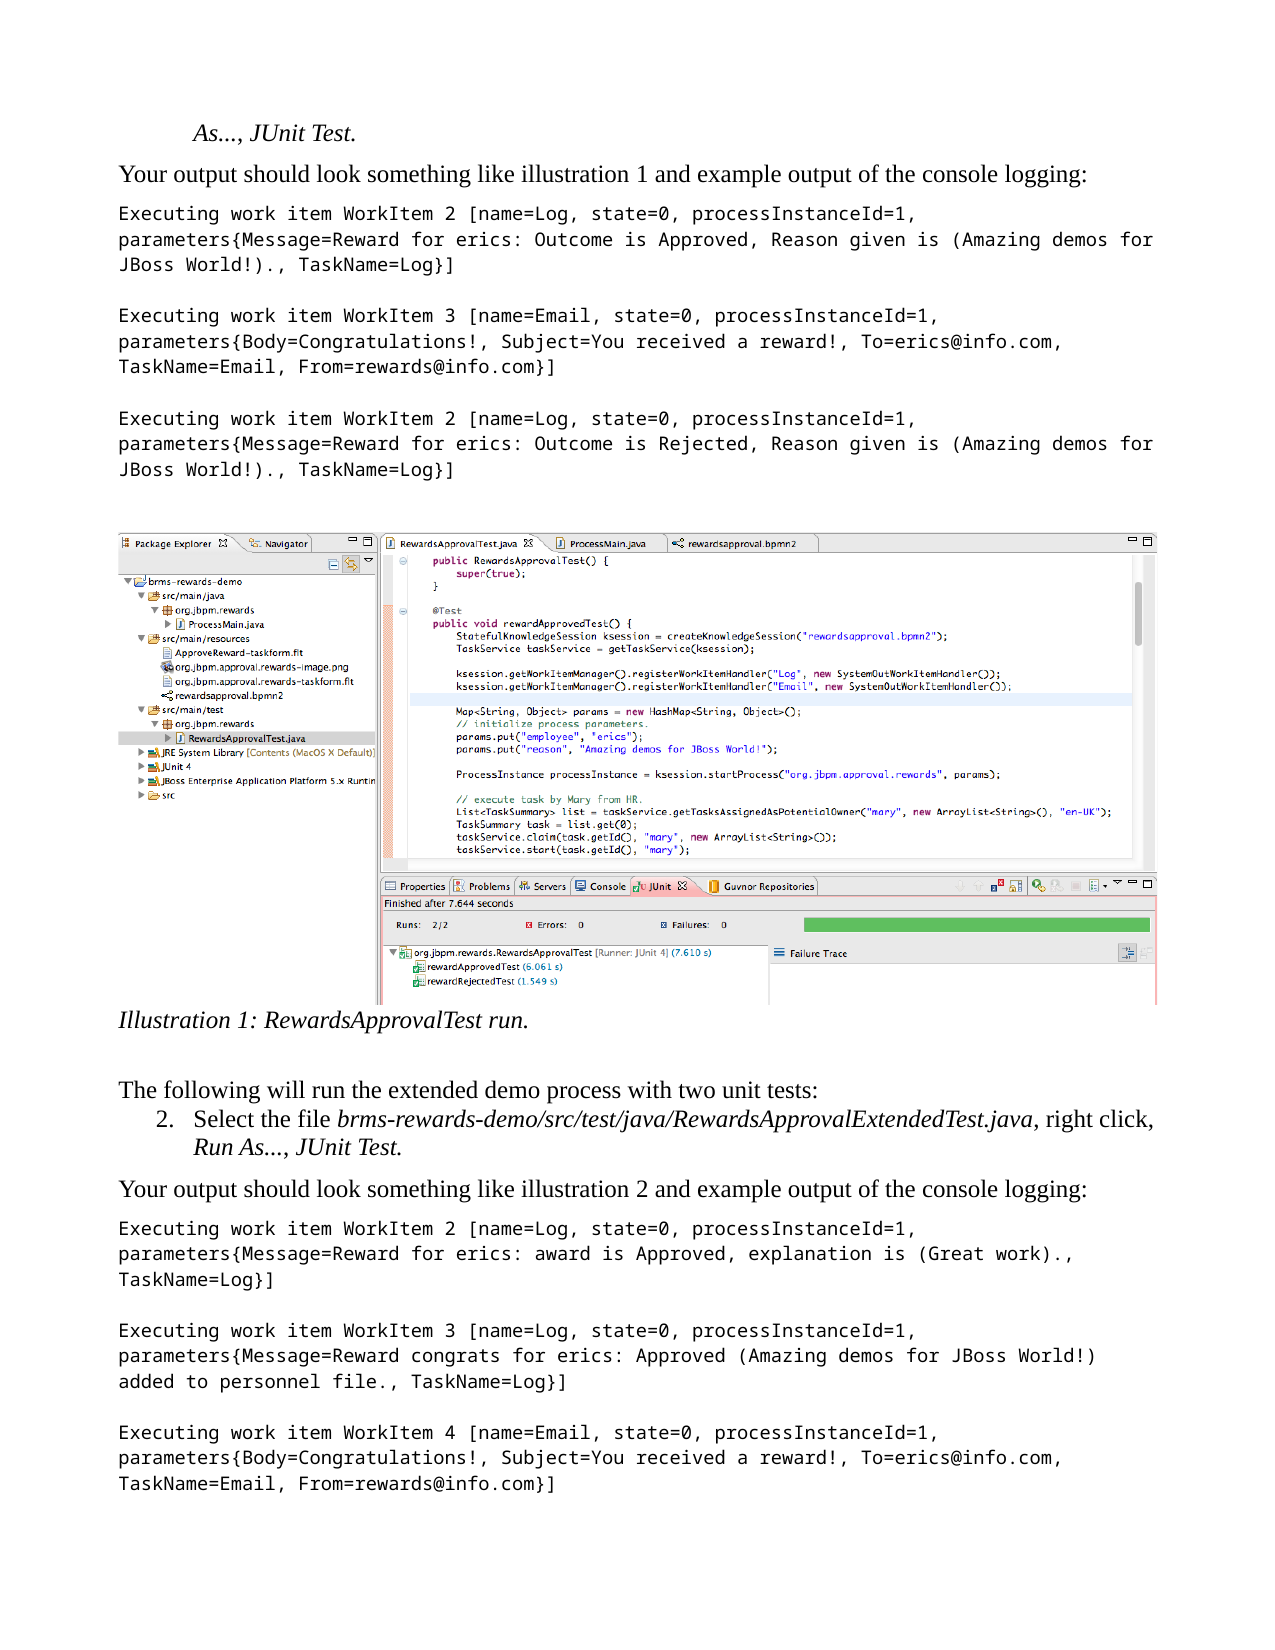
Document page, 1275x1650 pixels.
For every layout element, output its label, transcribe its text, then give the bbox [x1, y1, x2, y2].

text Your output should look something like illustration 2 and example output of the console logging: [118, 1174, 1157, 1202]
picture [118, 532, 1158, 1005]
text Executing work item WorkItem 3 [name=Email, state=0, processInstanceId=1, parameters{Body=Congratulations!, Subject=You received a reward!, To=erics@info.com, TaskName=Email, From=rewards@info.com}] [118, 303, 1157, 379]
text Executing work item WorkItem 2 [name=Log, state=0, processInstanceId=1, parameters{Message=Reward for erics: Outcome is Rejected, Reason given is (Amazing demos for JBoss World!)., TaskName=Log}] [118, 405, 1157, 481]
text Illustration 1: RewardsApprovalTest run. [118, 1005, 1157, 1034]
text The following will run the extended demo process with two unit tests: [118, 1075, 1157, 1104]
text Executing work item WorkItem 2 [name=Log, state=0, processInstanceId=1, parameters{Message=Reward for erics: award is Approved, explanation is (Great work)., TaskName=Log}] [118, 1215, 1157, 1291]
text Executing work item WorkItem 2 [name=Log, state=0, processInstanceId=1, parameters{Message=Reward for erics: Outcome is Approved, Reason given is (Amazing demos for JBoss World!)., TaskName=Log}] [118, 201, 1157, 277]
text Executing work item WorkItem 3 [name=Log, state=0, processInstanceId=1, parameters{Message=Reward congrats for erics: Approved (Amazing demos for JBoss World!) added to personnel file., TaskName=Log}] [118, 1317, 1157, 1393]
text Executing work item WorkItem 4 [name=Email, state=0, processInstanceId=1, parameters{Body=Congratulations!, Subject=You received a reward!, To=erics@info.com, TaskName=Email, From=rewards@info.com}] [118, 1419, 1157, 1496]
text Your output should look something like illustration 1 and example output of the console logging: [118, 159, 1157, 188]
list Select the file brms-rewards-demo/src/test/java/RewardsApprovalExtendedTest.java, right click, Run As..., JUnit Test. [156, 1104, 1157, 1161]
list As..., JUnit Test. [156, 118, 1157, 147]
